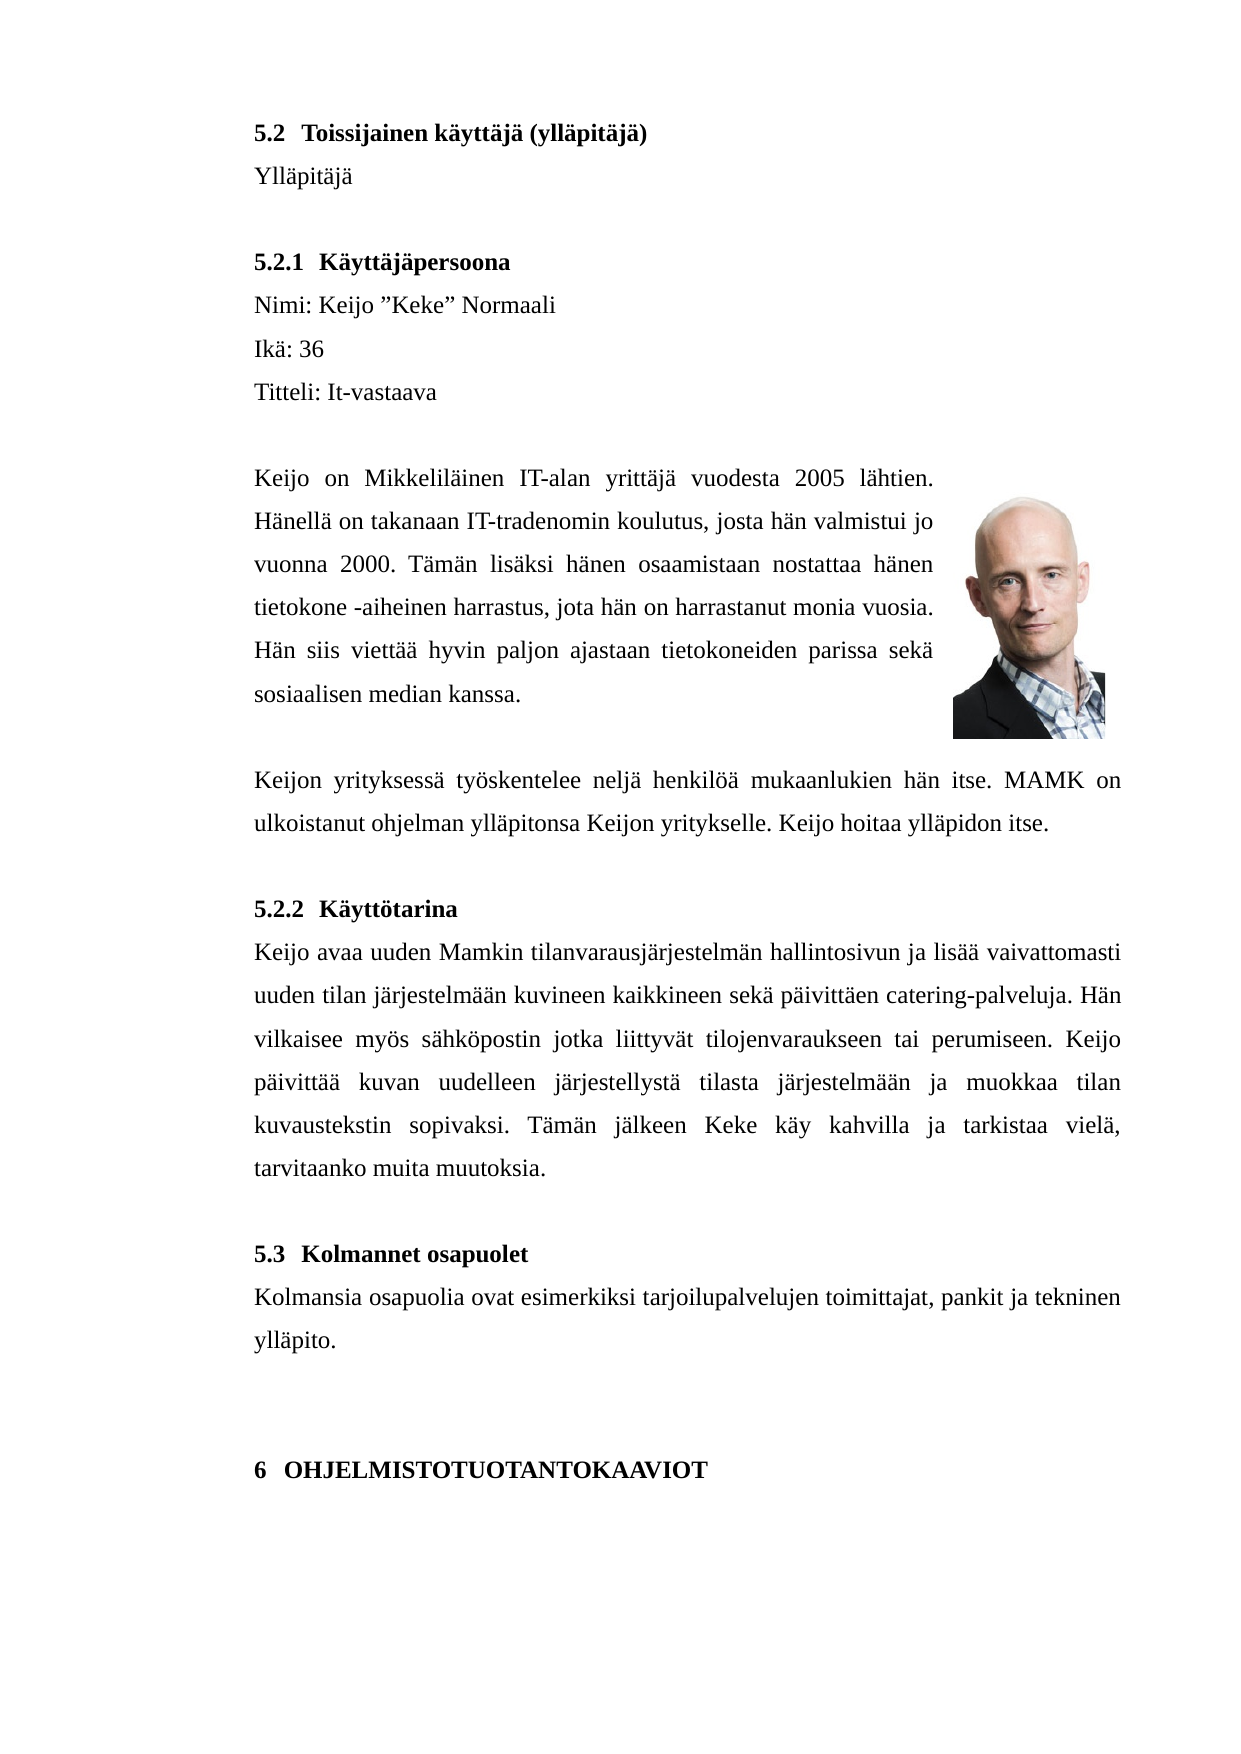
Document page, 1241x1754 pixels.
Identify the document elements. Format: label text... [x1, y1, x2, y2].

text Keijo on Mikkeliläinen IT-alan yrittäjä vuodesta 2005 lähtien. Hänellä on takanaan IT-tradenomin koulutus, josta hän valmistui jo vuonna 2000. Tämän lisäksi hänen osaamistaan nostattaa hänen tietokone -aiheinen harrastus, jota hän on harrastanut monia vuosia. Hän siis viettää hyvin paljon ajastaan tietokoneiden parissa sekä sosiaalisen median kanssa. [254, 463, 1122, 707]
text Keijo avaa uuden Mamkin tilanvarausjärjestelmän hallintosivun ja lisää vaivattomasti uuden tilan järjestelmään kuvineen kaikkineen sekä päivittäen catering-palveluja. Hän vilkaisee myös sähköpostin jotka liittyvät tilojenvaraukseen tai perumiseen. Keijo päivittää kuvan uudelleen järjestellystä tilasta järjestelmään ja muokkaa tilan kuvaustekstin sopivaksi. Tämän jälkeen Keke käy kahvilla ja tarkistaa vielä, tarvitaanko muita muutoksia. [254, 937, 1122, 1182]
subtitle Käyttäjäpersoona [254, 247, 1122, 276]
text Ylläpitäjä [254, 161, 1122, 190]
subtitle Käyttötarina [254, 894, 1122, 923]
picture [953, 486, 1105, 739]
subtitle Kolmannet osapuolet [254, 1239, 1122, 1268]
text Ikä: 36 [254, 334, 1122, 362]
subtitle Toissijainen käyttäjä (ylläpitäjä) [254, 118, 1122, 147]
text Titteli: It-vastaava [254, 377, 1122, 406]
subtitle Ohjelmistotuotantokaaviot [254, 1455, 1122, 1484]
text Keijon yrityksessä työskentelee neljä henkilöä mukaanlukien hän itse. MAMK on ulkoistanut ohjelman ylläpitonsa Keijon yritykselle. Keijo hoitaa ylläpidon itse. [254, 765, 1122, 837]
text Kolmansia osapuolia ovat esimerkiksi tarjoilupalvelujen toimittajat, pankit ja tekninen ylläpito. [254, 1282, 1122, 1354]
text Nimi: Keijo ”Keke” Normaali [254, 291, 1122, 319]
